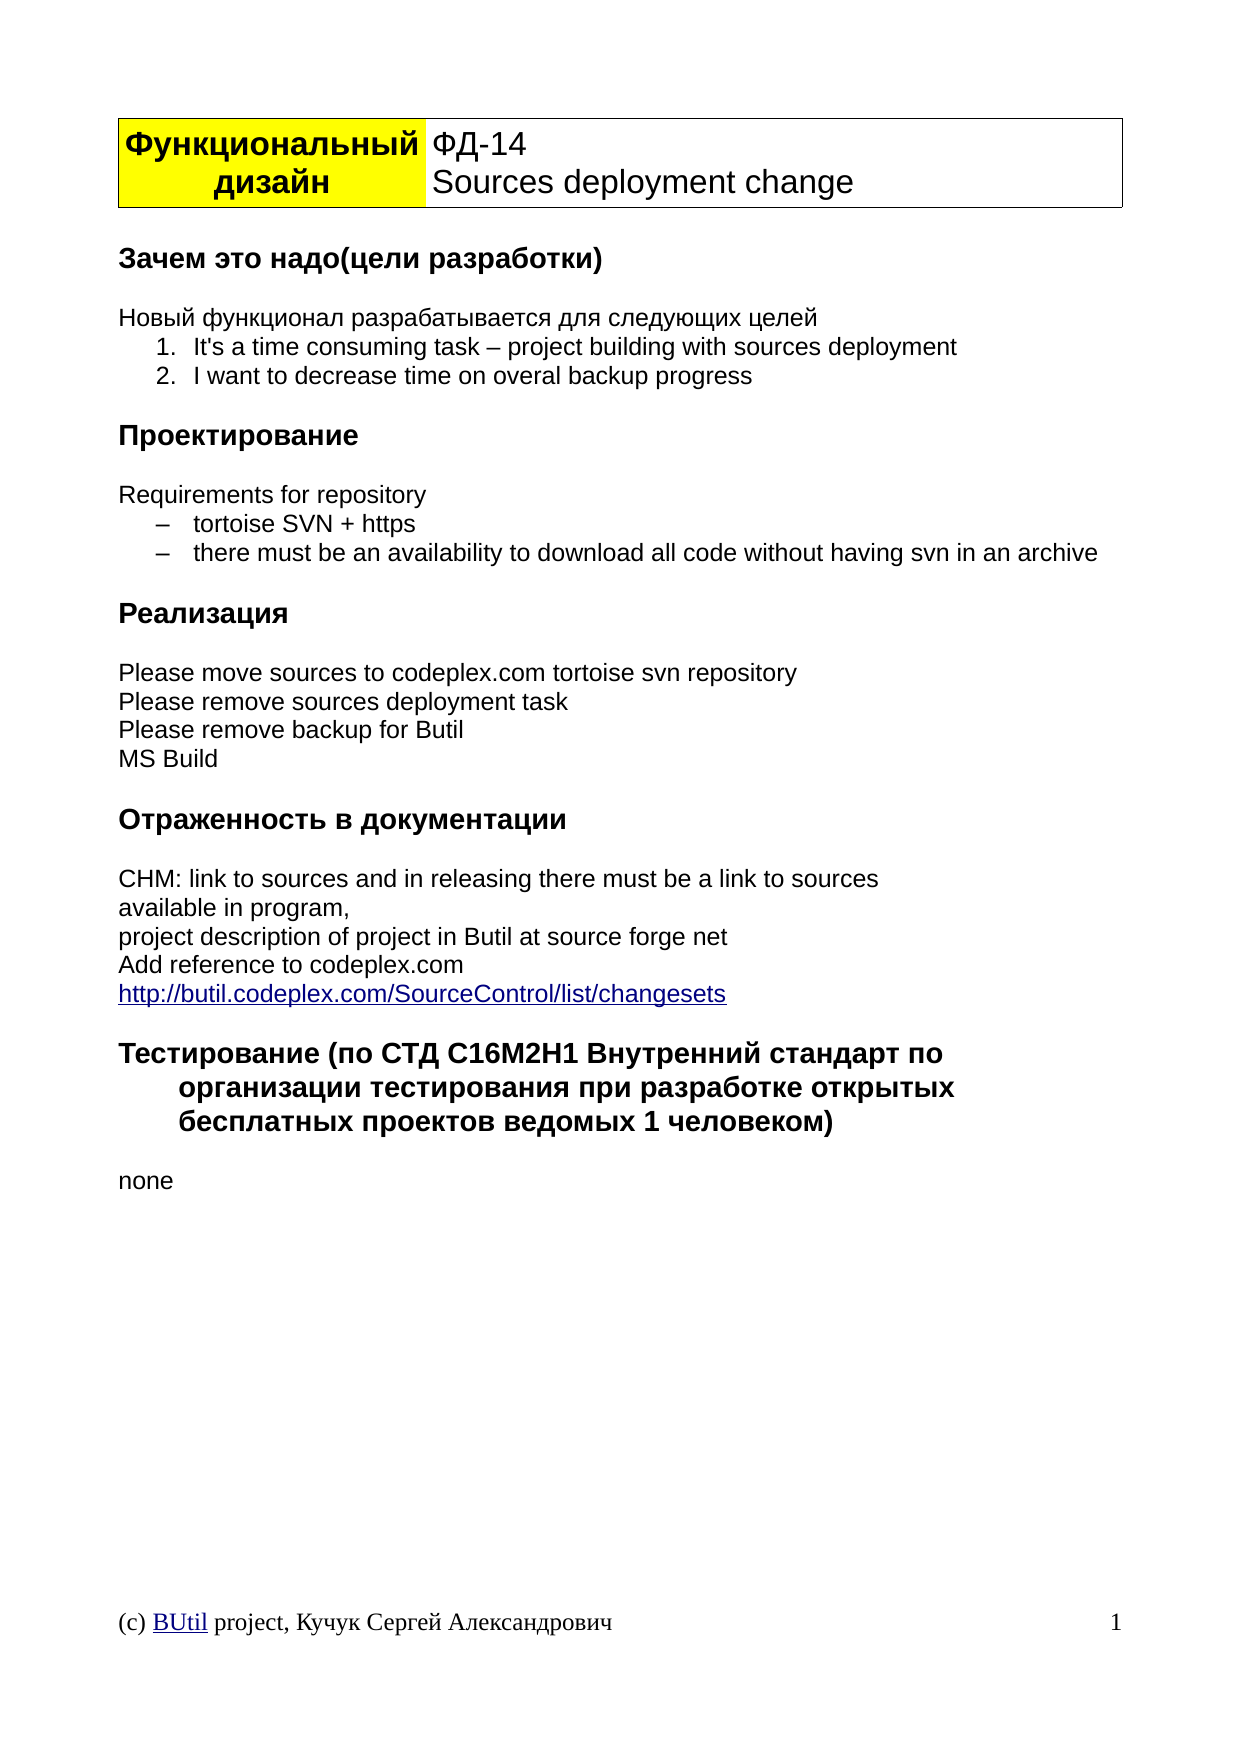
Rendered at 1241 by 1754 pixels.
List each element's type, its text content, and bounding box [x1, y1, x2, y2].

text none [118, 1166, 1122, 1195]
text Please move sources to codeplex.com tortoise svn repository [118, 658, 1122, 687]
subtitle Отраженность в документации [118, 802, 1122, 835]
subtitle Тестирование (по СТД С16М2Н1 Внутренний стандарт по организации тестирования при разработке открытых бесплатных проектов ведомых 1 человеком) [118, 1037, 1122, 1137]
subtitle Реализация [118, 596, 1122, 629]
text MS Build [118, 744, 1122, 773]
list tortoise SVN + https [156, 509, 1122, 538]
text Please remove backup for Butil [118, 716, 1122, 744]
text available in program, [118, 893, 1122, 922]
subtitle Зачем это надо(цели разработки) [118, 241, 1122, 274]
subtitle Проектирование [118, 418, 1122, 452]
text http://butil.codeplex.com/SourceControl/list/changesets [118, 979, 1122, 1008]
text Please remove sources deployment task [118, 687, 1122, 716]
text Add reference to codeplex.com [118, 950, 1122, 979]
list It's a time consuming task – project building with sources deployment [156, 332, 1122, 361]
list there must be an availability to download all code without having svn in an archive [156, 538, 1122, 567]
list I want to decrease time on overal backup progress [156, 361, 1122, 389]
text CHM: link to sources and in releasing there must be a link to sources [118, 864, 1122, 893]
text Requirements for repository [118, 481, 1122, 509]
text Новый функционал разрабатывается для следующих целей [118, 303, 1122, 332]
text project description of project in Butil at source forge net [118, 922, 1122, 950]
